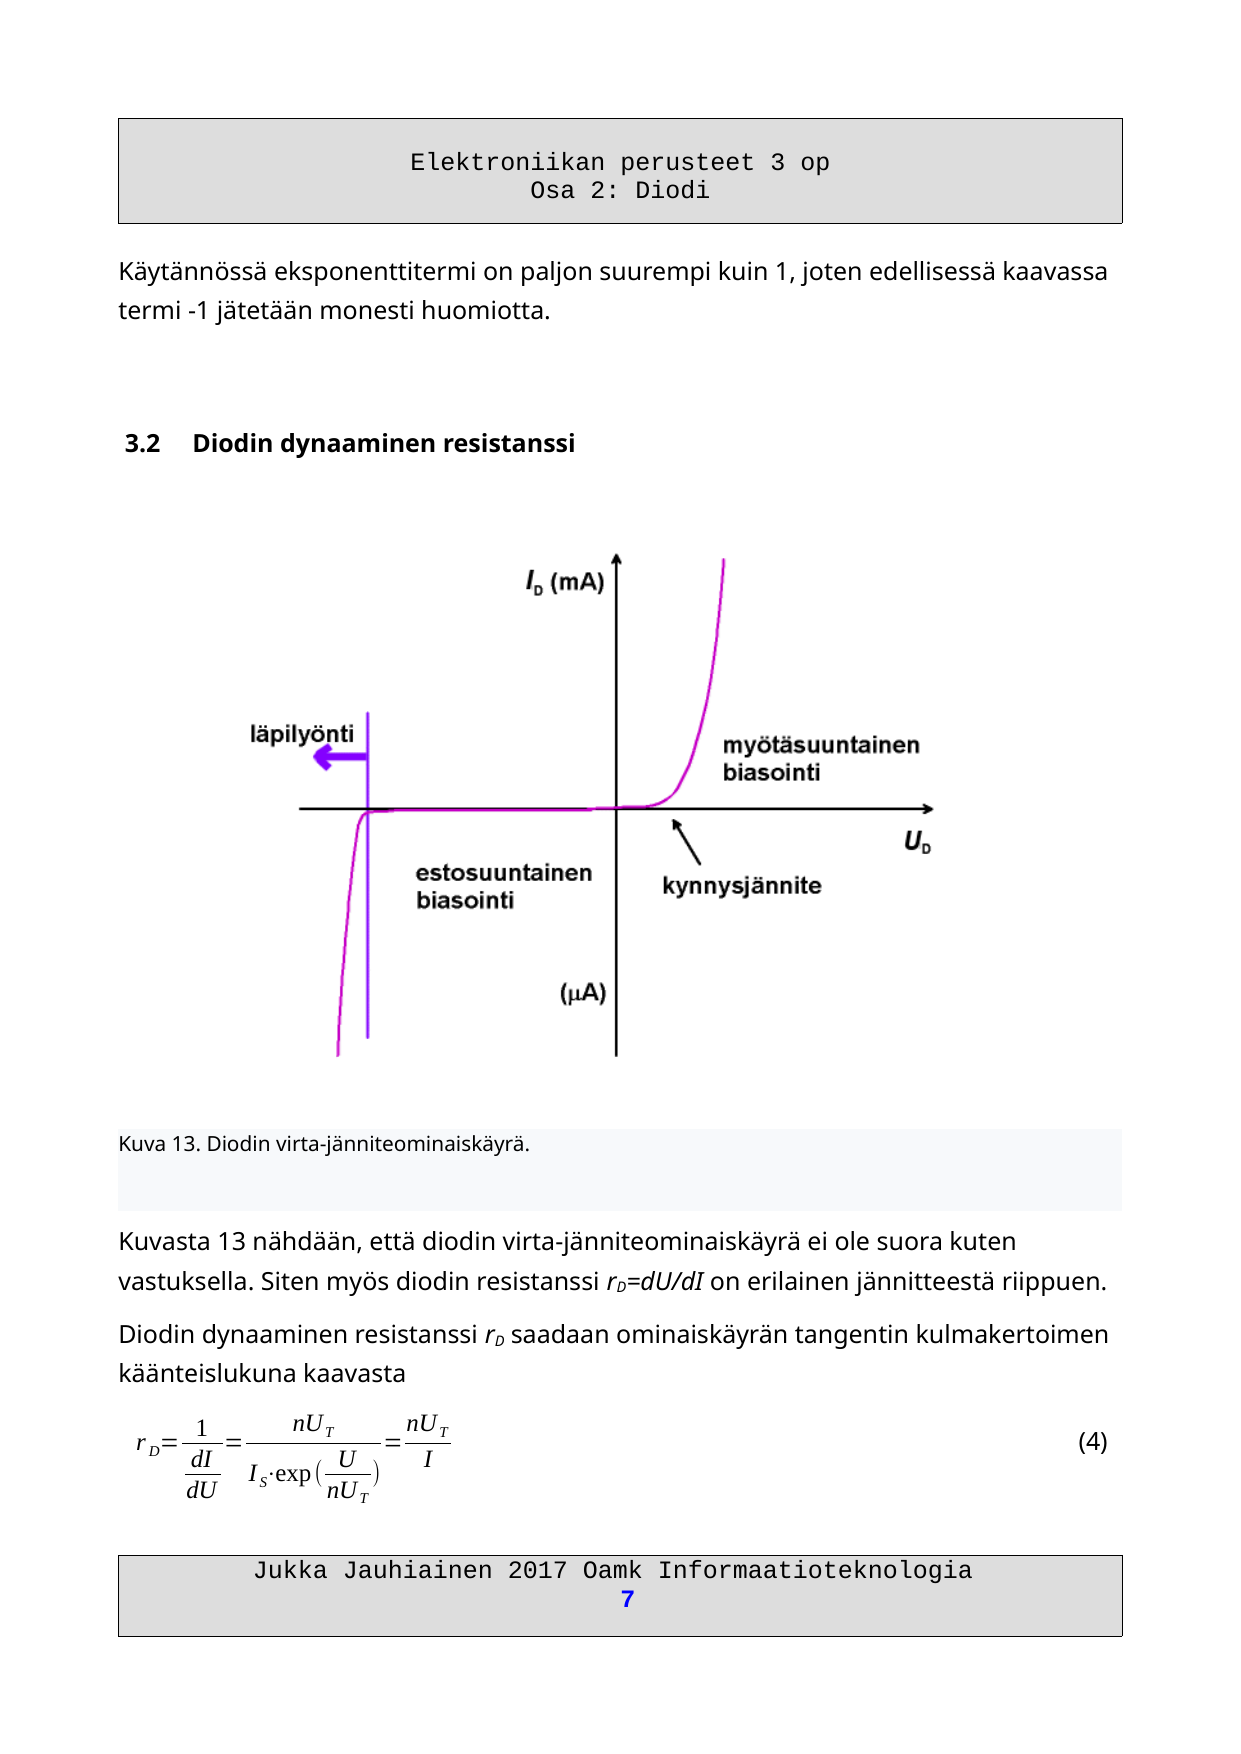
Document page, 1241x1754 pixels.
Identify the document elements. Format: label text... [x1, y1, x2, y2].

text Kuva 13. Diodin virta-jänniteominaiskäyrä. [118, 1129, 1122, 1158]
subtitle Diodin dynaaminen resistanssi [118, 426, 1122, 459]
text Käytännössä eksponenttitermi on paljon suurempi kuin 1, joten edellisessä kaavassa termi -1 jätetään monesti huomiotta. [118, 253, 1122, 326]
text Diodin dynaaminen resistanssi rD saadaan ominaiskäyrän tangentin kulmakertoimen käänteislukuna kaavasta [118, 1317, 1122, 1390]
picture [249, 525, 944, 1075]
text Kuvasta 13 nähdään, että diodin virta-jänniteominaiskäyrä ei ole suora kuten vastuksella. Siten myös diodin resistanssi rD=dU/dI on erilainen jännitteestä riippuen. [118, 1224, 1122, 1297]
text (4) [118, 1410, 1122, 1507]
